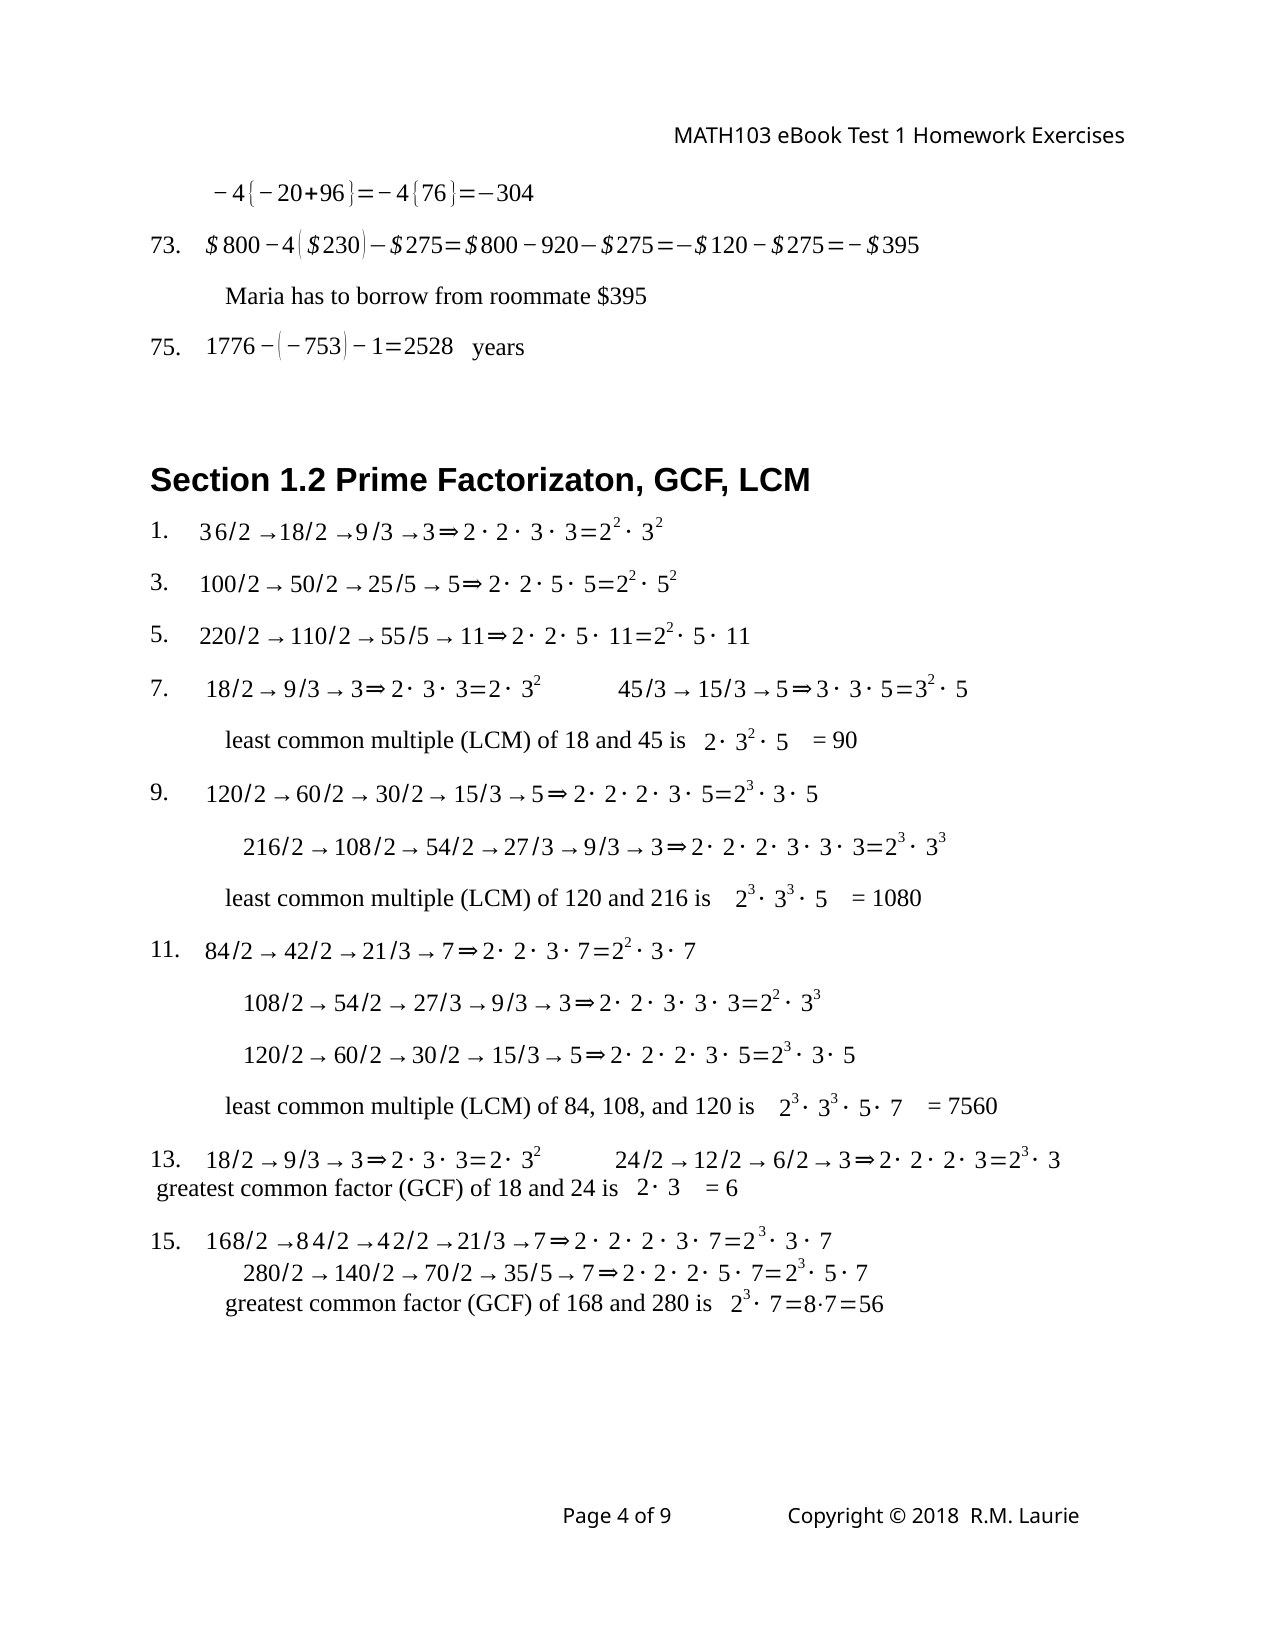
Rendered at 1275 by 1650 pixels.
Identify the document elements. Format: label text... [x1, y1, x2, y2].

text 7. [150, 671, 1125, 703]
text 13. greatest common factor (GCF) of 18 and 24 is = 6 [150, 1142, 1125, 1202]
text 9. [150, 776, 1125, 807]
text 5. [150, 618, 1125, 649]
text least common multiple (LCM) of 84, 108, and 120 is = 7560 [150, 1089, 1125, 1121]
text 73. [150, 229, 1125, 260]
text 1. [150, 513, 1125, 545]
text least common multiple (LCM) of 18 and 45 is = 90 [150, 724, 1125, 755]
text Maria has to borrow from roommate $395 [150, 281, 1125, 310]
text 11. [150, 933, 1125, 964]
text 3. [150, 566, 1125, 597]
text 75. years [150, 331, 1125, 362]
text least common multiple (LCM) of 120 and 216 is = 1080 [150, 881, 1125, 912]
subtitle Section 1.2 Prime Factorizaton, GCF, LCM [150, 460, 1125, 498]
text 15. greatest common factor (GCF) of 168 and 280 is [150, 1223, 1125, 1317]
